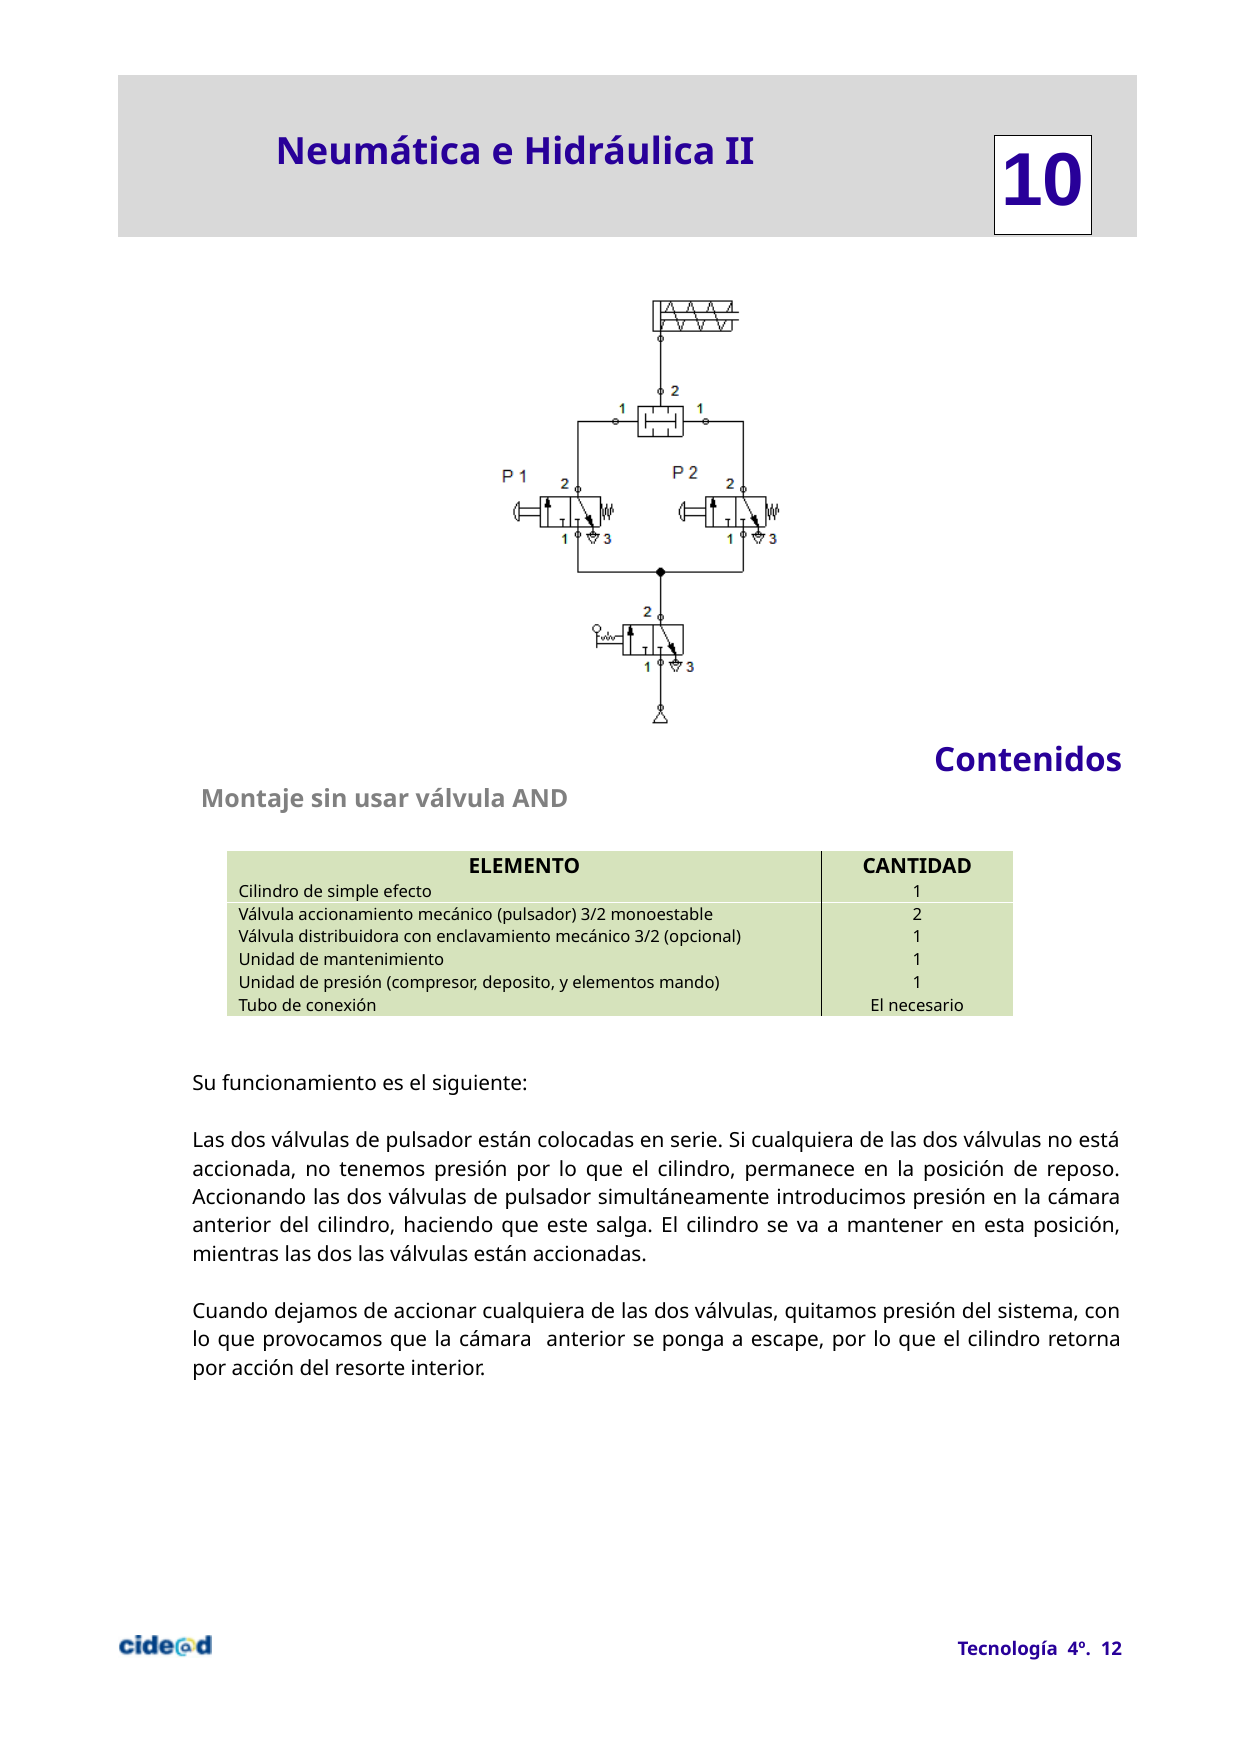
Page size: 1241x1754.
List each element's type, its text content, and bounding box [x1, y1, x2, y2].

table_cell 1 [822, 880, 1013, 902]
text Cuando dejamos de accionar cualquiera de las dos válvulas, quitamos presión del sistema, con lo que provocamos que la cámara anterior se ponga a escape, por lo que el cilindro retorna por acción del resorte interior. [192, 1296, 1122, 1381]
table_cell 1 [822, 971, 1013, 993]
table_header ELEMENTO [227, 851, 821, 880]
table_cell Unidad de presión (compresor, deposito, y elementos mando) [227, 971, 821, 993]
table_cell El necesario [822, 993, 1013, 1016]
text Las dos válvulas de pulsador están colocadas en serie. Si cualquiera de las dos válvulas no está accionada, no tenemos presión por lo que el cilindro, permanece en la posición de reposo. Accionando las dos válvulas de pulsador simultáneamente introducimos presión en la cámara anterior del cilindro, haciendo que este salga. El cilindro se va a mantener en esta posición, mientras las dos las válvulas están accionadas. [192, 1125, 1122, 1267]
table_cell Válvula distribuidora con enclavamiento mecánico 3/2 (opcional) [227, 925, 821, 948]
table_cell Cilindro de simple efecto [227, 880, 821, 902]
picture [496, 288, 818, 736]
text Su funcionamiento es el siguiente: [156, 1068, 1122, 1097]
table_cell 1 [822, 948, 1013, 971]
picture [118, 1635, 212, 1658]
table_cell 1 [822, 925, 1013, 948]
table_cell Válvula accionamiento mecánico (pulsador) 3/2 monoestable [227, 903, 821, 925]
table_cell 2 [822, 903, 1013, 925]
list Montaje sin usar válvula AND [156, 781, 1122, 815]
table_cell Unidad de mantenimiento [227, 948, 821, 971]
text Contenidos [118, 735, 1122, 781]
table_cell Tubo de conexión [227, 993, 821, 1016]
table_header CANTIDAD [822, 851, 1013, 880]
